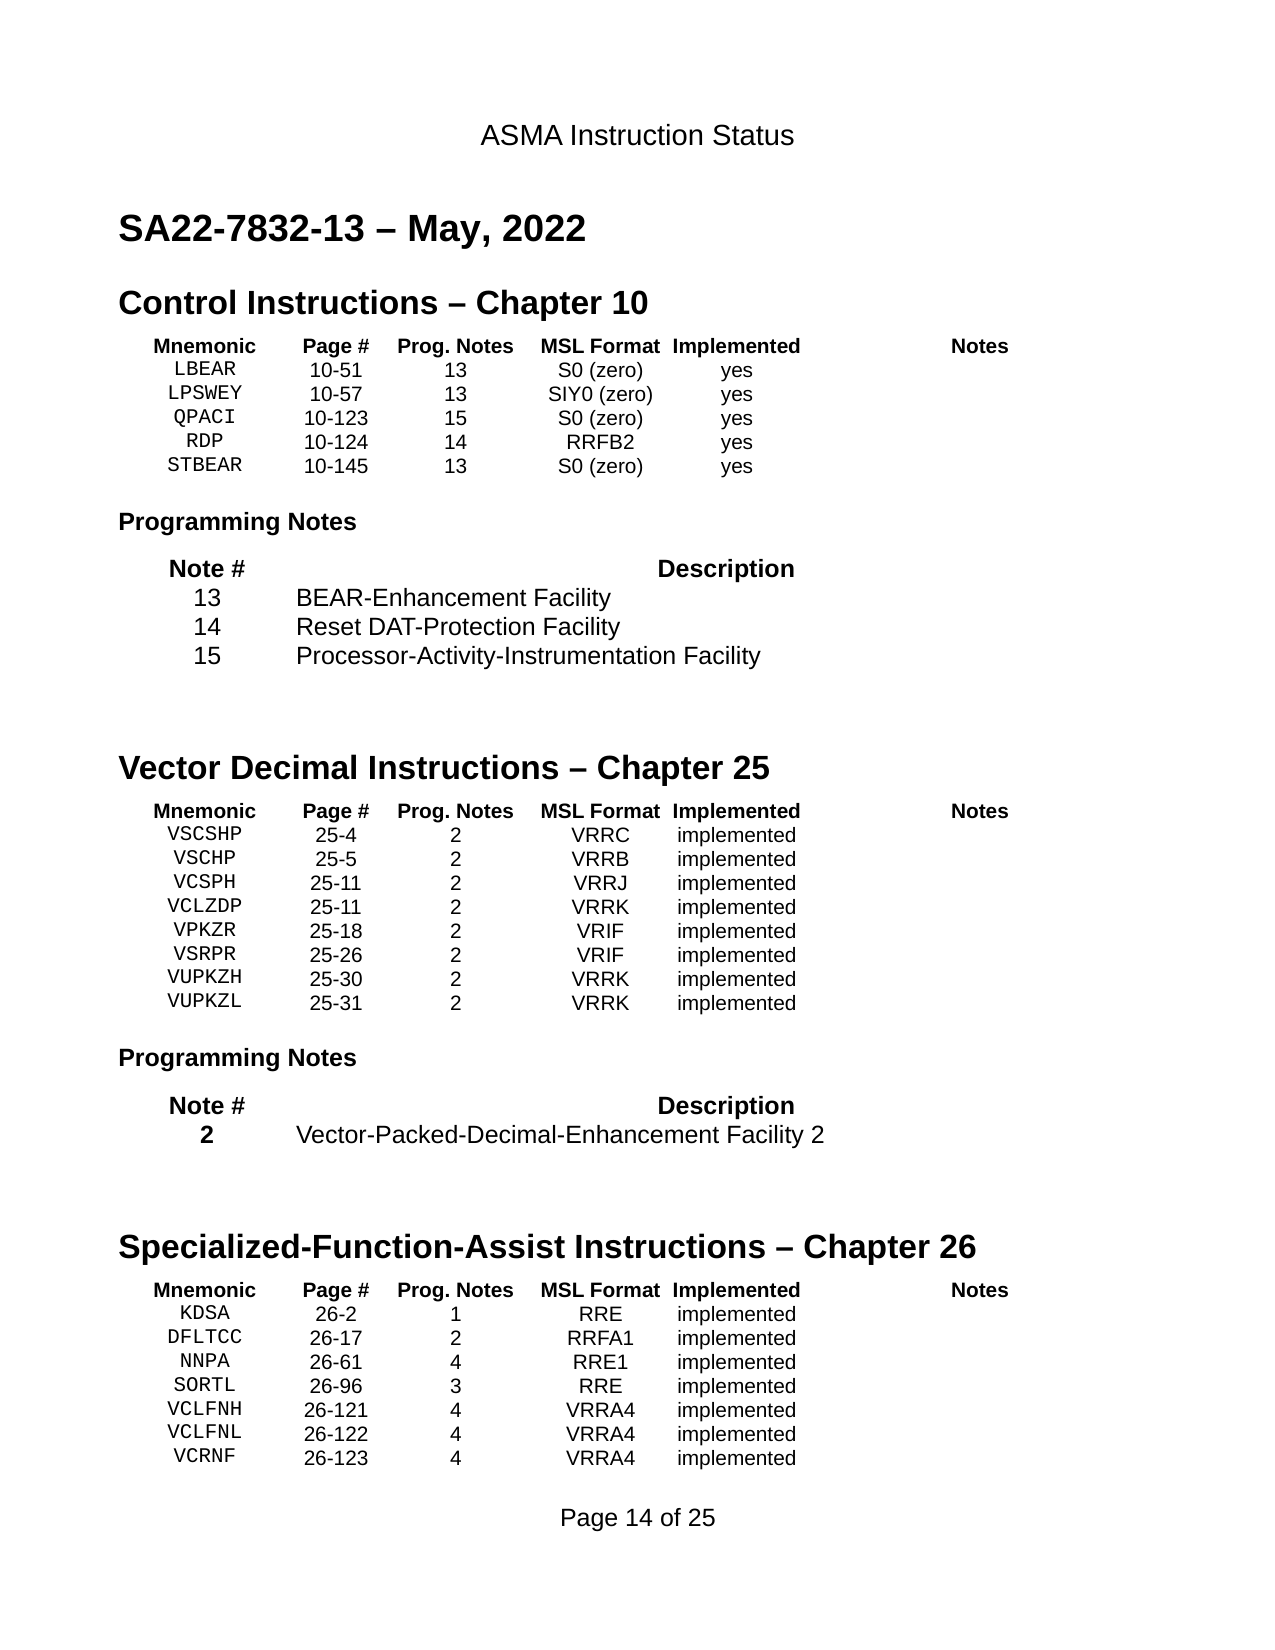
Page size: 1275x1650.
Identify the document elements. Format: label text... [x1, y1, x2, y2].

table_cell 2 [381, 871, 530, 895]
table_cell 26-96 [291, 1374, 381, 1398]
table_header Description [296, 554, 1157, 583]
table_header Page # [291, 334, 381, 358]
table_header MSL Format [530, 1278, 671, 1302]
table_cell RRE1 [530, 1350, 671, 1374]
table_cell implemented [671, 1350, 803, 1374]
table_cell DFLTCC [118, 1326, 291, 1350]
table_header Notes [803, 334, 1157, 358]
table_cell 10-123 [291, 406, 381, 430]
table_cell QPACI [118, 406, 291, 430]
table_cell VRRK [530, 895, 671, 919]
table_cell SIY0 (zero) [530, 382, 671, 406]
table_cell 2 [381, 967, 530, 991]
table_cell 13 [381, 358, 530, 382]
table_cell VCRNF [118, 1446, 291, 1469]
table_cell 25-30 [291, 967, 381, 991]
table_cell 4 [381, 1446, 530, 1469]
table_cell implemented [671, 1326, 803, 1350]
table_cell 25-4 [291, 823, 381, 847]
table_cell 2 [381, 943, 530, 967]
table_cell 26-61 [291, 1350, 381, 1374]
table_cell 2 [381, 895, 530, 919]
table_header Note # [118, 554, 296, 583]
table_cell RRFA1 [530, 1326, 671, 1350]
table_cell implemented [671, 871, 803, 895]
table_cell STBEAR [118, 454, 291, 478]
table_cell 2 [381, 823, 530, 847]
table_cell VRRK [530, 991, 671, 1014]
table_cell SORTL [118, 1374, 291, 1398]
table_cell [803, 871, 1157, 895]
table_cell KDSA [118, 1302, 291, 1326]
table_cell RDP [118, 430, 291, 454]
table_cell 10-124 [291, 430, 381, 454]
table_cell implemented [671, 847, 803, 871]
table_cell implemented [671, 967, 803, 991]
table_header Description [296, 1091, 1157, 1119]
table_cell 2 [118, 1120, 296, 1148]
table_cell 13 [381, 454, 530, 478]
table_cell VRIF [530, 919, 671, 943]
table_cell 2 [381, 919, 530, 943]
table_cell [803, 1374, 1157, 1398]
table_cell 13 [381, 382, 530, 406]
table_cell VCLZDP [118, 895, 291, 919]
table_header MSL Format [530, 334, 671, 358]
table_cell 26-123 [291, 1446, 381, 1469]
table_cell VUPKZL [118, 991, 291, 1014]
table_cell LPSWEY [118, 382, 291, 406]
table_cell VCLFNL [118, 1422, 291, 1446]
table_cell implemented [671, 895, 803, 919]
table_cell Processor-Activity-Instrumentation Facility [296, 641, 1157, 669]
table_cell VRRA4 [530, 1398, 671, 1422]
table_cell 4 [381, 1350, 530, 1374]
table_cell 26-2 [291, 1302, 381, 1326]
table_cell 3 [381, 1374, 530, 1398]
table_cell 4 [381, 1422, 530, 1446]
table_cell implemented [671, 943, 803, 967]
table_cell 15 [118, 641, 296, 669]
table_cell 25-18 [291, 919, 381, 943]
subtitle Specialized-Function-Assist Instructions – Chapter 26 [118, 1227, 1157, 1265]
table_header Note # [118, 1091, 296, 1119]
table_cell yes [671, 454, 803, 478]
table_cell VRRA4 [530, 1422, 671, 1446]
table_cell 26-121 [291, 1398, 381, 1422]
table_header Prog. Notes [381, 334, 530, 358]
table_cell S0 (zero) [530, 406, 671, 430]
table_cell 15 [381, 406, 530, 430]
table_header Prog. Notes [381, 799, 530, 823]
table_cell 13 [118, 583, 296, 612]
table_cell [803, 382, 1157, 406]
table_cell yes [671, 382, 803, 406]
table_cell 26-122 [291, 1422, 381, 1446]
table_cell VRRJ [530, 871, 671, 895]
table_cell VRRC [530, 823, 671, 847]
table_cell [803, 919, 1157, 943]
table_cell VSRPR [118, 943, 291, 967]
table_cell VRRB [530, 847, 671, 871]
table_cell [803, 358, 1157, 382]
table_header Mnemonic [118, 1278, 291, 1302]
table_cell yes [671, 358, 803, 382]
table_cell [803, 1302, 1157, 1326]
table_header Implemented [671, 334, 803, 358]
table_header Implemented [671, 799, 803, 823]
table_cell [803, 967, 1157, 991]
table_cell 2 [381, 1326, 530, 1350]
table_cell 14 [381, 430, 530, 454]
subtitle Vector Decimal Instructions – Chapter 25 [118, 748, 1157, 786]
table_cell [803, 406, 1157, 430]
table_cell 25-31 [291, 991, 381, 1014]
table_cell VCLFNH [118, 1398, 291, 1422]
table_header Implemented [671, 1278, 803, 1302]
table_cell [803, 823, 1157, 847]
table_cell yes [671, 430, 803, 454]
table_cell [803, 895, 1157, 919]
table_cell VSCSHP [118, 823, 291, 847]
subtitle SA22-7832-13 – May, 2022 [118, 206, 1157, 250]
table_cell implemented [671, 919, 803, 943]
table_cell [803, 991, 1157, 1014]
table_cell 25-11 [291, 871, 381, 895]
table_cell [803, 1398, 1157, 1422]
table_cell RRFB2 [530, 430, 671, 454]
table_cell LBEAR [118, 358, 291, 382]
table_cell [803, 943, 1157, 967]
table_header Page # [291, 799, 381, 823]
table_cell NNPA [118, 1350, 291, 1374]
table_cell [803, 430, 1157, 454]
table_cell 10-145 [291, 454, 381, 478]
table_cell 10-57 [291, 382, 381, 406]
table_cell 25-5 [291, 847, 381, 871]
table_header Mnemonic [118, 799, 291, 823]
table_cell [803, 1350, 1157, 1374]
table_cell BEAR-Enhancement Facility [296, 583, 1157, 612]
table_cell 26-17 [291, 1326, 381, 1350]
table_cell S0 (zero) [530, 358, 671, 382]
text Programming Notes [118, 507, 1157, 536]
table_header MSL Format [530, 799, 671, 823]
table_cell 25-26 [291, 943, 381, 967]
table_header Prog. Notes [381, 1278, 530, 1302]
table_cell 1 [381, 1302, 530, 1326]
table_cell VCSPH [118, 871, 291, 895]
table_cell implemented [671, 1422, 803, 1446]
table_cell 2 [381, 991, 530, 1014]
table_cell implemented [671, 1374, 803, 1398]
table_cell 25-11 [291, 895, 381, 919]
table_cell [803, 1422, 1157, 1446]
table_cell VRRA4 [530, 1446, 671, 1469]
table_cell RRE [530, 1374, 671, 1398]
table_cell VUPKZH [118, 967, 291, 991]
table_cell [803, 1446, 1157, 1469]
table_cell 10-51 [291, 358, 381, 382]
table_cell 14 [118, 612, 296, 641]
table_header Page # [291, 1278, 381, 1302]
table_cell implemented [671, 1446, 803, 1469]
table_cell [803, 454, 1157, 478]
table_header Mnemonic [118, 334, 291, 358]
table_cell Reset DAT-Protection Facility [296, 612, 1157, 641]
table_cell implemented [671, 1302, 803, 1326]
subtitle Control Instructions – Chapter 10 [118, 283, 1157, 322]
table_cell 4 [381, 1398, 530, 1422]
table_cell implemented [671, 991, 803, 1014]
table_cell [803, 1326, 1157, 1350]
table_cell S0 (zero) [530, 454, 671, 478]
table_cell yes [671, 406, 803, 430]
table_cell implemented [671, 1398, 803, 1422]
table_cell implemented [671, 823, 803, 847]
table_header Notes [803, 1278, 1157, 1302]
table_cell 2 [381, 847, 530, 871]
table_cell RRE [530, 1302, 671, 1326]
table_cell VRIF [530, 943, 671, 967]
table_cell VRRK [530, 967, 671, 991]
table_cell [803, 847, 1157, 871]
text Programming Notes [118, 1043, 1157, 1072]
table_header Notes [803, 799, 1157, 823]
table_cell VSCHP [118, 847, 291, 871]
table_cell VPKZR [118, 919, 291, 943]
table_cell Vector-Packed-Decimal-Enhancement Facility 2 [296, 1120, 1157, 1148]
